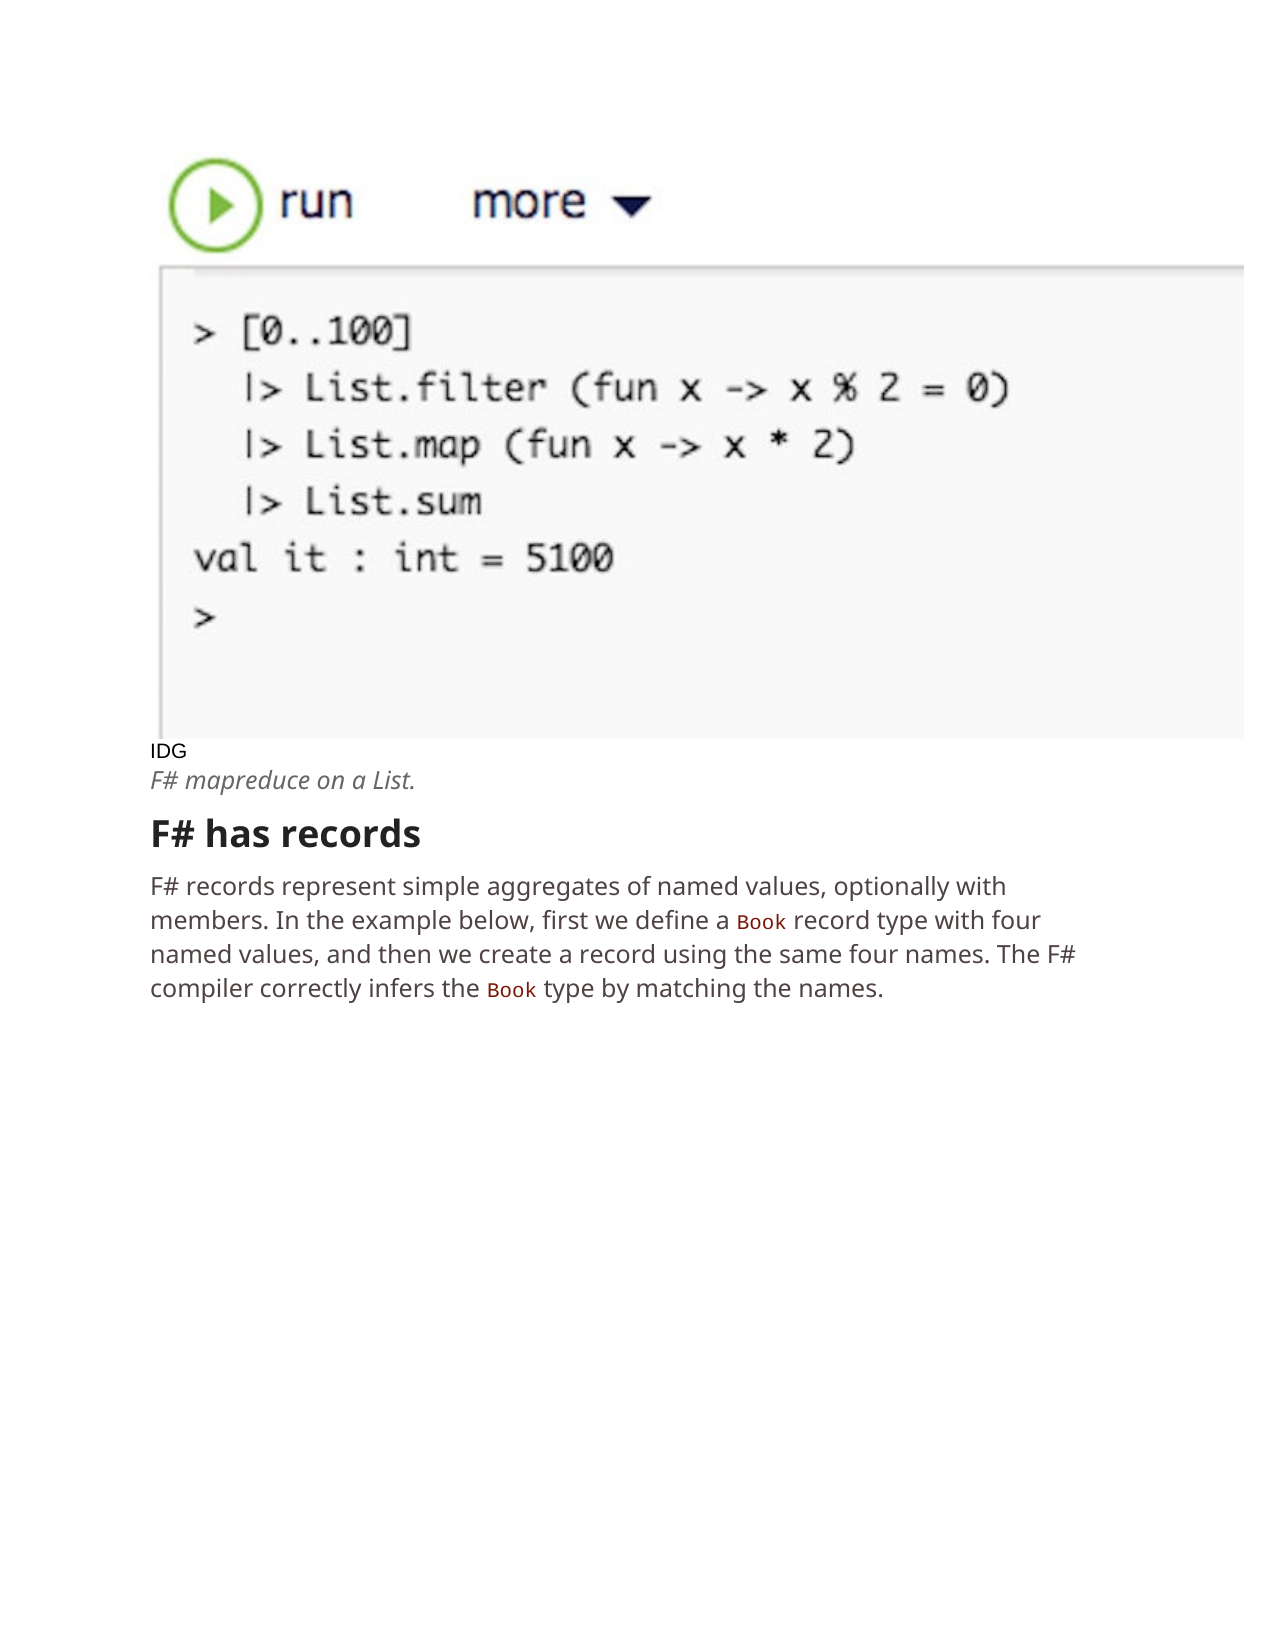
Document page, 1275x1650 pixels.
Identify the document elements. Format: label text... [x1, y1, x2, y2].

text F# records represent simple aggregates of named values, optionally with members. In the example below, first we define a Book record type with four named values, and then we create a record using the same four names. The F# compiler correctly infers the Book type by matching the names. [150, 869, 1125, 1005]
text IDG [150, 739, 1125, 763]
text F# mapreduce on a List. [150, 763, 1125, 797]
subtitle F# has records [150, 807, 1125, 858]
